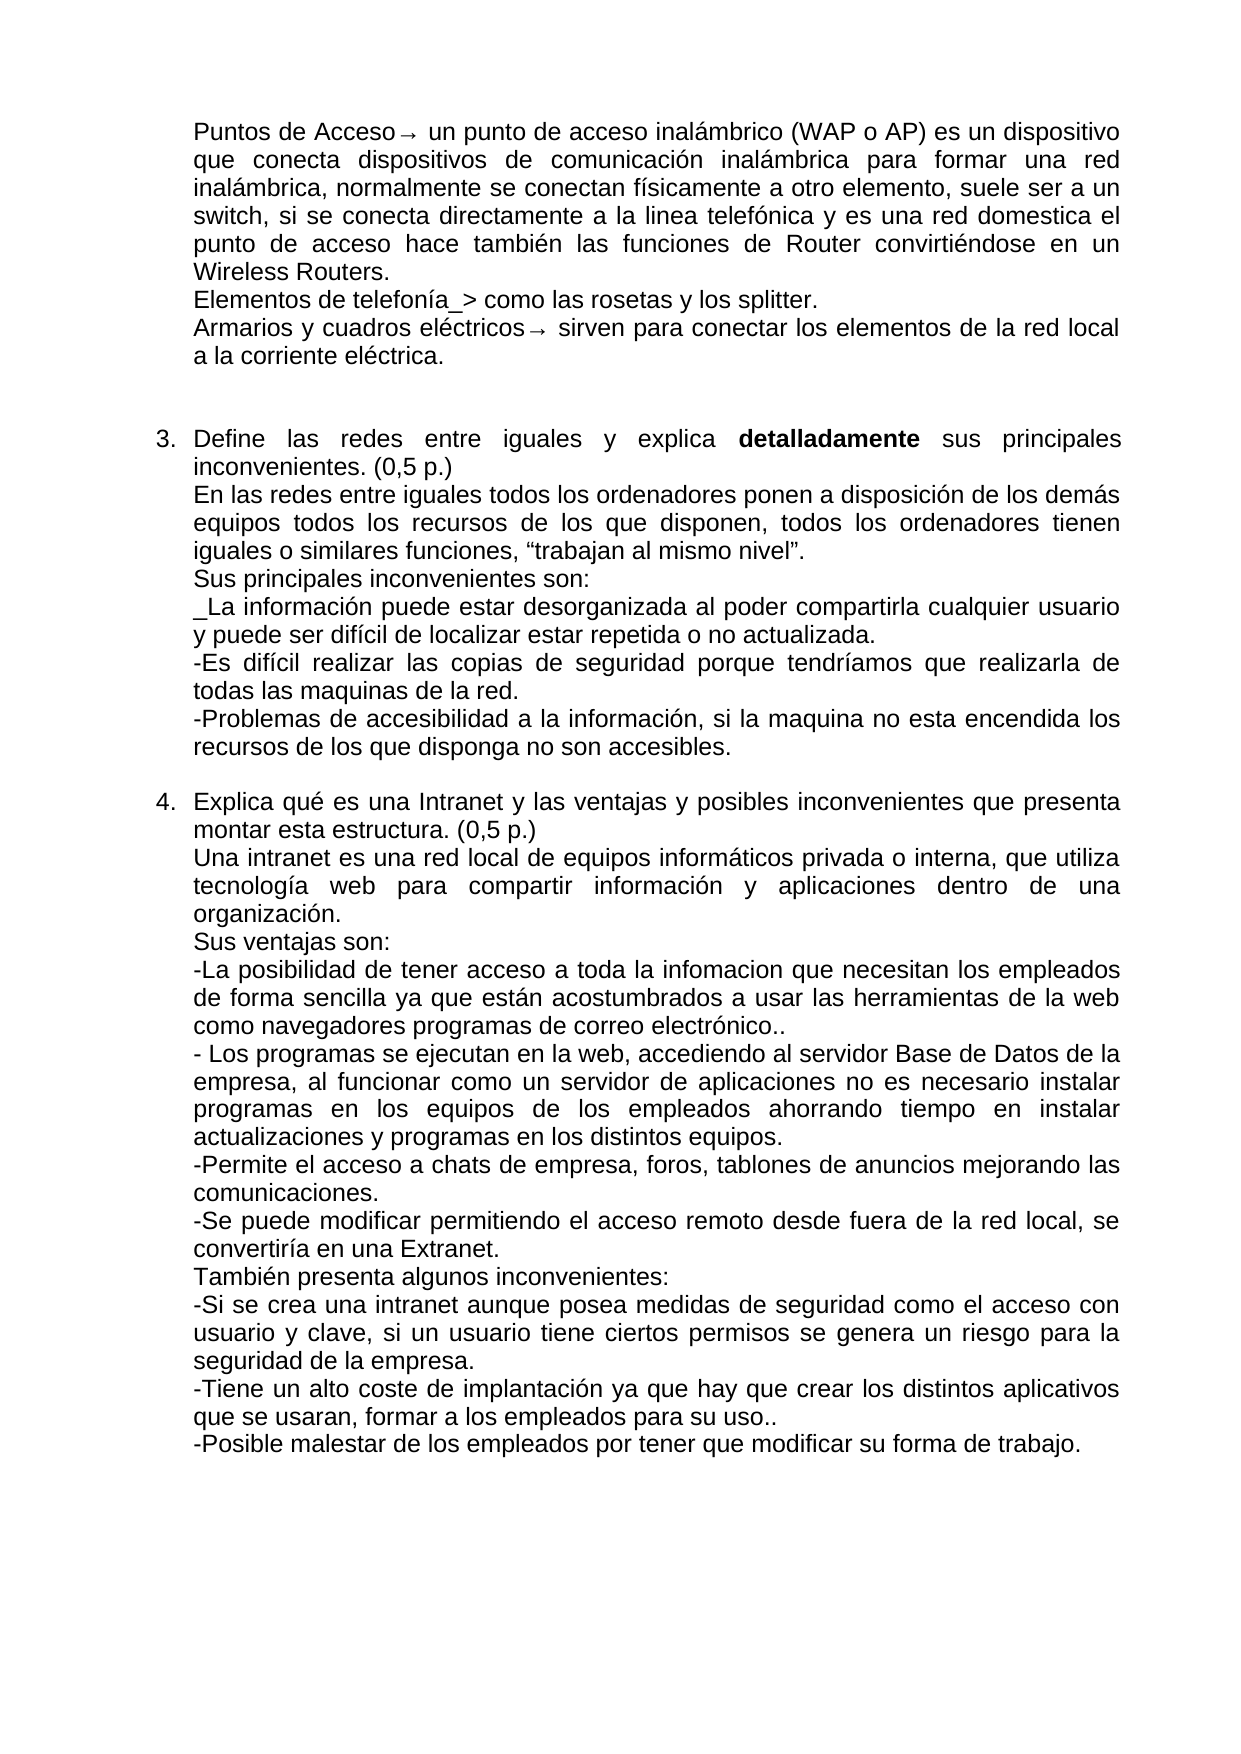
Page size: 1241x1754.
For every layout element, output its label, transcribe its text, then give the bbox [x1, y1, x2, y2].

list -Es difícil realizar las copias de seguridad porque tendríamos que realizarla de todas las maquinas de la red. [156, 648, 1122, 704]
list También presenta algunos inconvenientes: [156, 1263, 1122, 1291]
list Sus ventajas son: [156, 928, 1122, 956]
list En las redes entre iguales todos los ordenadores ponen a disposición de los demás equipos todos los recursos de los que disponen, todos los ordenadores tienen iguales o similares funciones, “trabajan al mismo nivel”. [156, 481, 1122, 565]
list Puntos de Acceso→ un punto de acceso inalámbrico (WAP o AP) es un dispositivo que conecta dispositivos de comunicación inalámbrica para formar una red inalámbrica, normalmente se conectan físicamente a otro elemento, suele ser a un switch, si se conecta directamente a la linea telefónica y es una red domestica el punto de acceso hace también las funciones de Router convirtiéndose en un Wireless Routers. [156, 118, 1122, 286]
list -Si se crea una intranet aunque posea medidas de seguridad como el acceso con usuario y clave, si un usuario tiene ciertos permisos se genera un riesgo para la seguridad de la empresa. [156, 1291, 1122, 1374]
list Una intranet es una red local de equipos informáticos privada o interna, que utiliza tecnología web para compartir información y aplicaciones dentro de una organización. [156, 844, 1122, 928]
list -Permite el acceso a chats de empresa, foros, tablones de anuncios mejorando las comunicaciones. [156, 1151, 1122, 1207]
list -Se puede modificar permitiendo el acceso remoto desde fuera de la red local, se convertiría en una Extranet. [156, 1207, 1122, 1263]
list -Posible malestar de los empleados por tener que modificar su forma de trabajo. [156, 1430, 1122, 1458]
list - Los programas se ejecutan en la web, accediendo al servidor Base de Datos de la empresa, al funcionar como un servidor de aplicaciones no es necesario instalar programas en los equipos de los empleados ahorrando tiempo en instalar actualizaciones y programas en los distintos equipos. [156, 1039, 1122, 1151]
list _La información puede estar desorganizada al poder compartirla cualquier usuario y puede ser difícil de localizar estar repetida o no actualizada. [156, 593, 1122, 648]
list Elementos de telefonía_> como las rosetas y los splitter. [156, 286, 1122, 313]
list Sus principales inconvenientes son: [156, 565, 1122, 593]
list -Problemas de accesibilidad a la información, si la maquina no esta encendida los recursos de los que disponga no son accesibles. [156, 704, 1122, 760]
list Armarios y cuadros eléctricos→ sirven para conectar los elementos de la red local a la corriente eléctrica. [156, 313, 1122, 369]
list -La posibilidad de tener acceso a toda la infomacion que necesitan los empleados de forma sencilla ya que están acostumbrados a usar las herramientas de la web como navegadores programas de correo electrónico.. [156, 956, 1122, 1039]
list Explica qué es una Intranet y las ventajas y posibles inconvenientes que presenta montar esta estructura. (0,5 p.) [156, 788, 1122, 844]
list Define las redes entre iguales y explica detalladamente sus principales inconvenientes. (0,5 p.) [156, 425, 1122, 481]
list -Tiene un alto coste de implantación ya que hay que crear los distintos aplicativos que se usaran, formar a los empleados para su uso.. [156, 1374, 1122, 1430]
